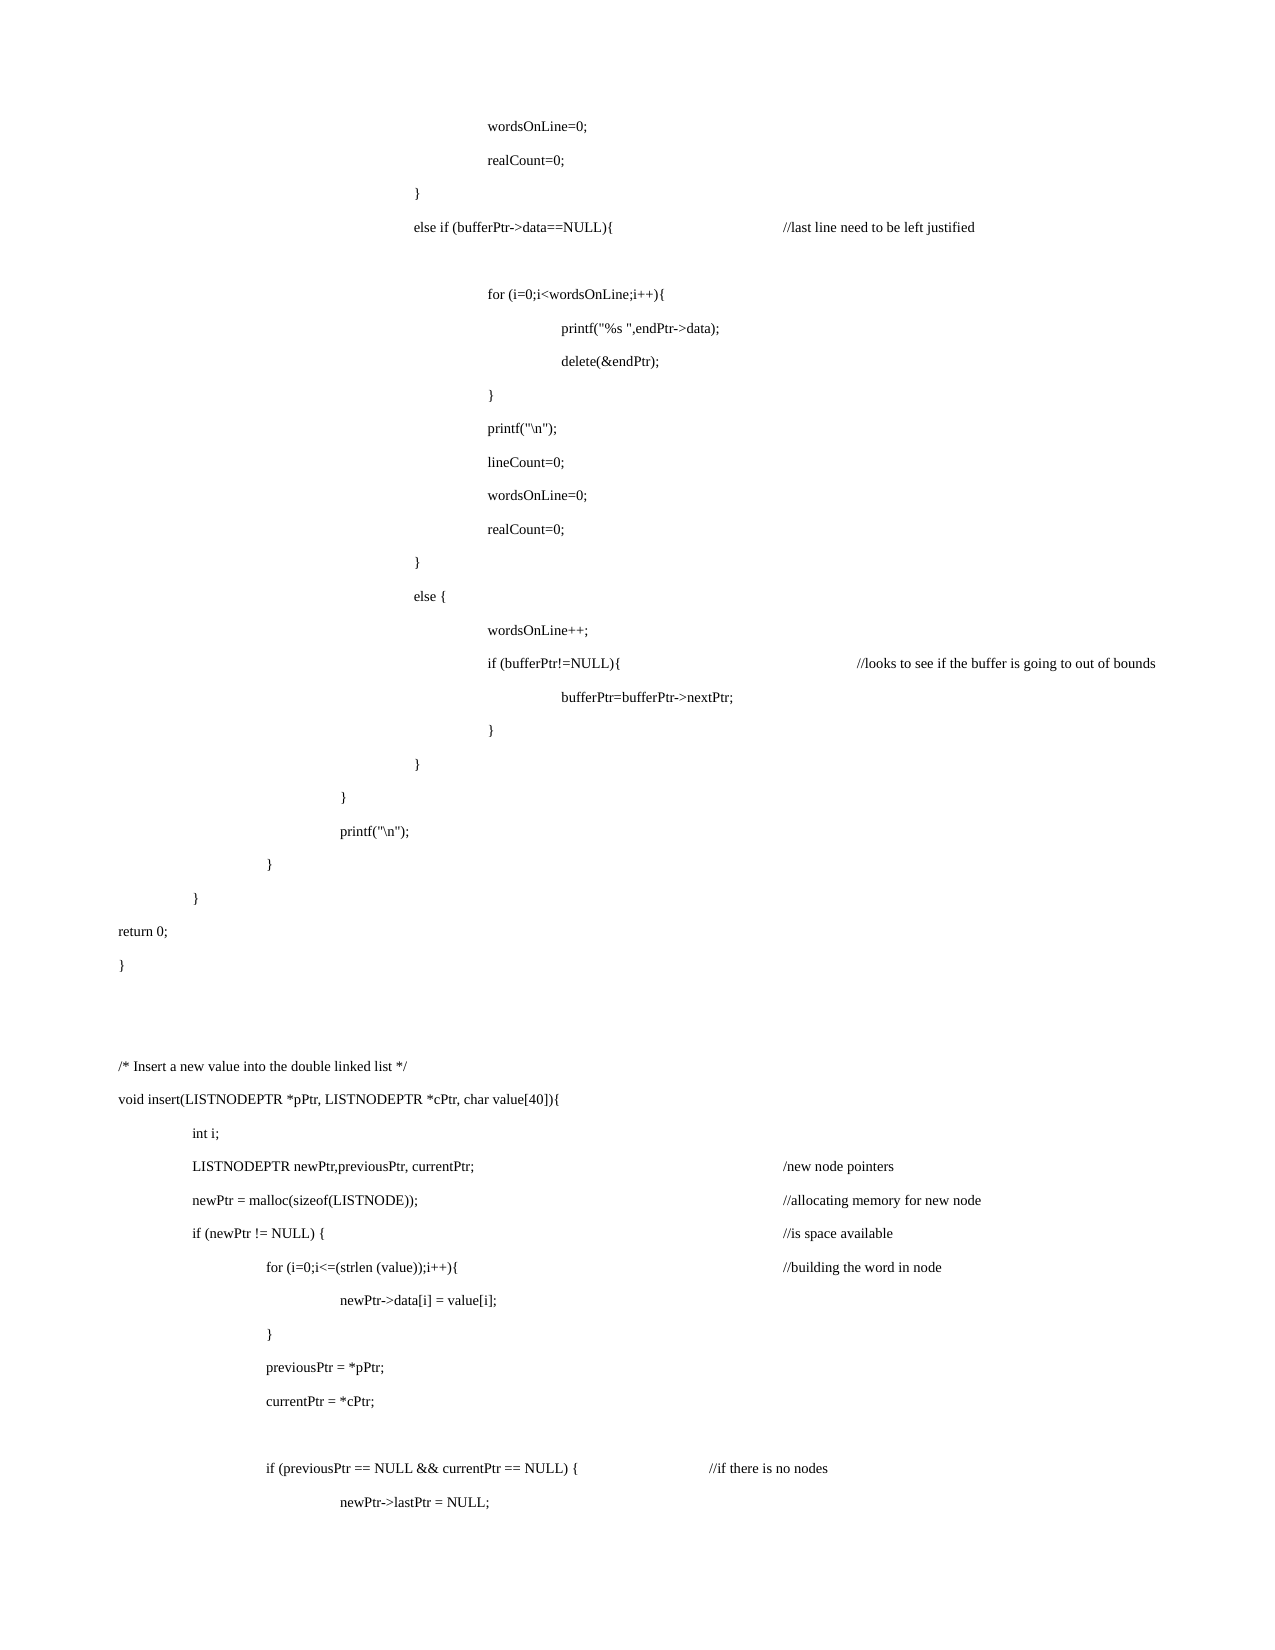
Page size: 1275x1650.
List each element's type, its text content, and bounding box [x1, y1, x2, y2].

text currentPtr = *cPtr; [118, 1393, 1157, 1409]
text realCount=0; [118, 152, 1157, 168]
text return 0; [118, 923, 1157, 940]
text printf("\n"); [118, 822, 1157, 839]
text for (i=0;i<wordsOnLine;i++){ [118, 286, 1157, 303]
text else if (bufferPtr->data==NULL){ //last line need to be left justified [118, 219, 1157, 269]
text wordsOnLine++; [118, 621, 1157, 638]
text else { [118, 588, 1157, 604]
text newPtr = malloc(sizeof(LISTNODE)); //allocating memory for new node [118, 1191, 1157, 1208]
text printf("%s ",endPtr->data); [118, 319, 1157, 336]
text if (bufferPtr!=NULL){ //looks to see if the buffer is going to out of bounds [118, 655, 1157, 672]
text } [118, 957, 1157, 973]
text } [118, 386, 1157, 403]
text } [118, 755, 1157, 772]
text } [118, 722, 1157, 739]
text delete(&endPtr); [118, 353, 1157, 370]
text if (newPtr != NULL) { //is space available [118, 1225, 1157, 1242]
text void insert(LISTNODEPTR *pPtr, LISTNODEPTR *cPtr, char value[40]){ [118, 1091, 1157, 1108]
text if (previousPtr == NULL && currentPtr == NULL) { //if there is no nodes [118, 1460, 1157, 1477]
text wordsOnLine=0; [118, 487, 1157, 504]
text int i; [118, 1124, 1157, 1141]
text } [118, 1326, 1157, 1342]
text newPtr->lastPtr = NULL; [118, 1493, 1157, 1510]
text newPtr->data[i] = value[i]; [118, 1292, 1157, 1309]
text /* Insert a new value into the double linked list */ [118, 1057, 1157, 1074]
text printf("\n"); [118, 420, 1157, 437]
text for (i=0;i<=(strlen (value));i++){ //building the word in node [118, 1258, 1157, 1275]
text LISTNODEPTR newPtr,previousPtr, currentPtr; /new node pointers [118, 1158, 1157, 1175]
text realCount=0; [118, 521, 1157, 537]
text } [118, 889, 1157, 906]
text lineCount=0; [118, 453, 1157, 470]
text } [118, 185, 1157, 202]
text } [118, 554, 1157, 571]
text } [118, 789, 1157, 806]
text wordsOnLine=0; [118, 118, 1157, 135]
text } [118, 856, 1157, 873]
text previousPtr = *pPtr; [118, 1359, 1157, 1376]
text bufferPtr=bufferPtr->nextPtr; [118, 688, 1157, 705]
